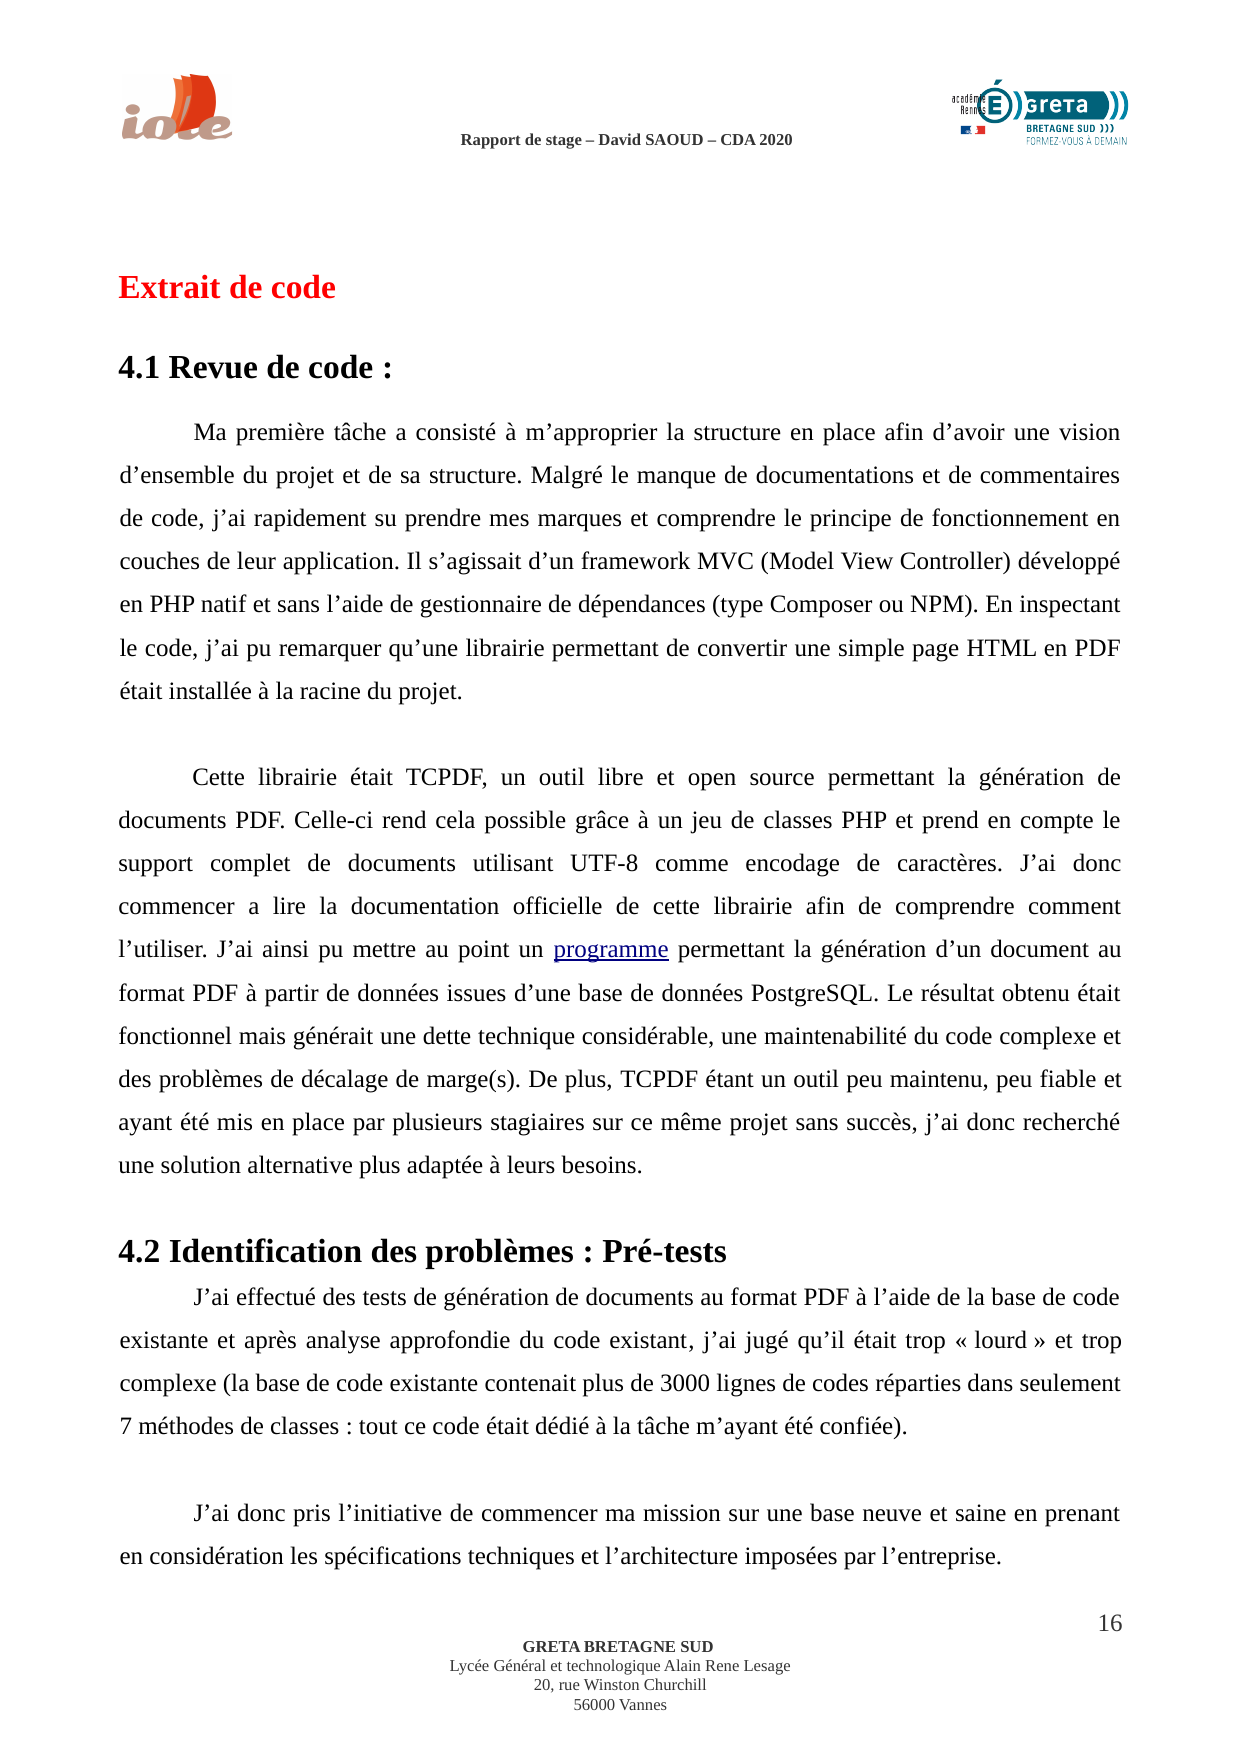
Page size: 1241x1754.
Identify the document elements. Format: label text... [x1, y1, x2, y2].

text J’ai donc pris l’initiative de commencer ma mission sur une base neuve et saine en prenant en considération les spécifications techniques et l’architecture imposées par l’entreprise. [119, 1498, 1122, 1569]
text Ma première tâche a consisté à m’approprier la structure en place afin d’avoir une vision d’ensemble du projet et de sa structure. Malgré le manque de documentations et de commentaires de code, j’ai rapidement su prendre mes marques et comprendre le principe de fonctionnement en couches de leur application. Il s’agissait d’un framework MVC (Model View Controller) développé en PHP natif et sans l’aide de gestionnaire de dépendances (type Composer ou NPM). En inspectant le code, j’ai pu remarquer qu’une librairie permettant de convertir une simple page HTML en PDF était installée à la racine du projet. [119, 417, 1122, 704]
picture [950, 76, 1131, 147]
text Cette librairie était TCPDF, un outil libre et open source permettant la génération de documents PDF. Celle-ci rend cela possible grâce à un jeu de classes PHP et prend en compte le support complet de documents utilisant UTF-8 comme encodage de caractères. J’ai donc commencer a lire la documentation officielle de cette librairie afin de comprendre comment l’utiliser. J’ai ainsi pu mettre au point un programme permettant la génération d’un document au format PDF à partir de données issues d’une base de données PostgreSQL. Le résultat obtenu était fonctionnel mais générait une dette technique considérable, une maintenabilité du code complexe et des problèmes de décalage de marge(s). De plus, TCPDF étant un outil peu maintenu, peu fiable et ayant été mis en place par plusieurs stagiaires sur ce même projet sans succès, j’ai donc recherché une solution alternative plus adaptée à leurs besoins. [118, 762, 1122, 1179]
text Extrait de code [118, 267, 1122, 306]
subtitle 4.1 Revue de code : [118, 347, 1122, 385]
subtitle 4.2 Identification des problèmes : Pré-tests [118, 1231, 1122, 1269]
text J’ai effectué des tests de génération de documents au format PDF à l’aide de la base de code existante et après analyse approfondie du code existant, j’ai jugé qu’il était trop « lourd » et trop complexe (la base de code existante contenait plus de 3000 lignes de codes réparties dans seulement 7 méthodes de classes : tout ce code était dédié à la tâche m’ayant été confiée). [119, 1282, 1122, 1440]
picture [121, 74, 233, 140]
